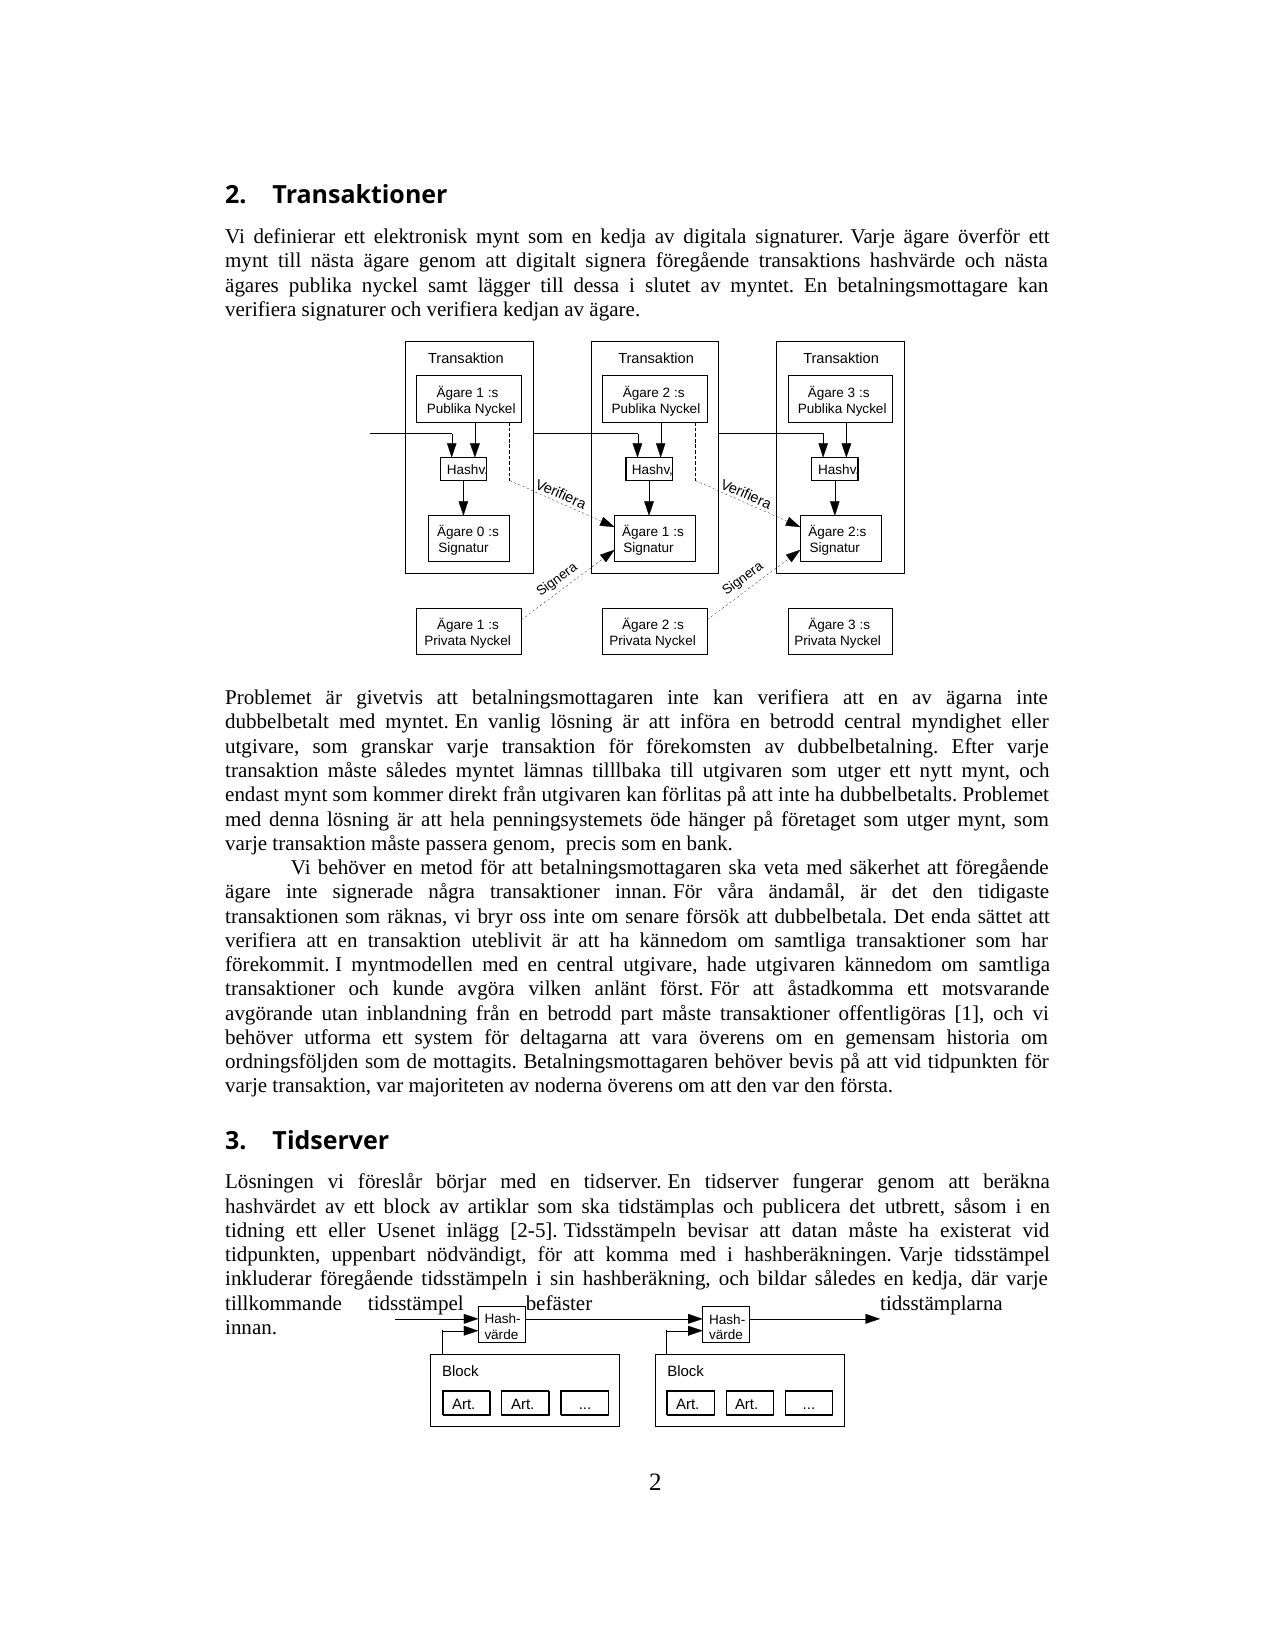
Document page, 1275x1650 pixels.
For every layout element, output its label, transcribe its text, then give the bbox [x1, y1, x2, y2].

subtitle 3. Tidserver [225, 1122, 1050, 1157]
text Vi definierar ett elektronisk mynt som en kedja av digitala signaturer. Varje ägare överför ett mynt till nästa ägare genom att digitalt signera föregående transaktions hashvärde och nästa ägares publika nyckel samt lägger till dessa i slutet av myntet. En betalningsmottagare kan verifiera signaturer och verifiera kedjan av ägare. [225, 224, 1050, 321]
text Lösningen vi föreslår börjar med en tidserver. En tidserver fungerar genom att beräkna hashvärdet av ett block av artiklar som ska tidstämplas och publicera det utbrett, såsom i en tidning ett eller Usenet inlägg [2-5]. Tidsstämpeln bevisar att datan måste ha existerat vid tidpunkten, uppenbart nödvändigt, för att komma med i hashberäkningen. Varje tidsstämpel inkluderar föregående tidsstämpeln i sin hashberäkning, och bildar således en kedja, där varje tillkommande tidsstämpel befäster tidsstämplarna innan. [225, 1169, 1050, 1339]
subtitle 2. Transaktioner [225, 177, 1050, 211]
list Problemet är givetvis att betalningsmottagaren inte kan verifiera att en av ägarna inte dubbelbetalt med myntet. En vanlig lösning är att införa en betrodd central myndighet eller utgivare, som granskar varje transaktion för förekomsten av dubbelbetalning. Efter varje transaktion måste således myntet lämnas tilllbaka till utgivaren som utger ett nytt mynt, och endast mynt som kommer direkt från utgivaren kan förlitas på att inte ha dubbelbetalts. Problemet med denna lösning är att hela penningsystemets öde hänger på företaget som utger mynt, som varje transaktion måste passera genom, precis som en bank. [225, 636, 1050, 855]
list Vi behöver en metod för att betalningsmottagaren ska veta med säkerhet att föregående ägare inte signerade några transaktioner innan. För våra ändamål, är det den tidigaste transaktionen som räknas, vi bryr oss inte om senare försök att dubbelbetala. Det enda sättet att verifiera att en transaktion uteblivit är att ha kännedom om samtliga transaktioner som har förekommit. I myntmodellen med en central utgivare, hade utgivaren kännedom om samtliga transaktioner och kunde avgöra vilken anlänt först. För att åstadkomma ett motsvarande avgörande utan inblandning från en betrodd part måste transaktioner offentligöras [1], och vi behöver utforma ett system för deltagarna att vara överens om en gemensam historia om ordningsföljden som de mottagits. Betalningsmottagaren behöver bevis på att vid tidpunkten för varje transaktion, var majoriteten av noderna överens om att den var den första. [225, 855, 1050, 1097]
